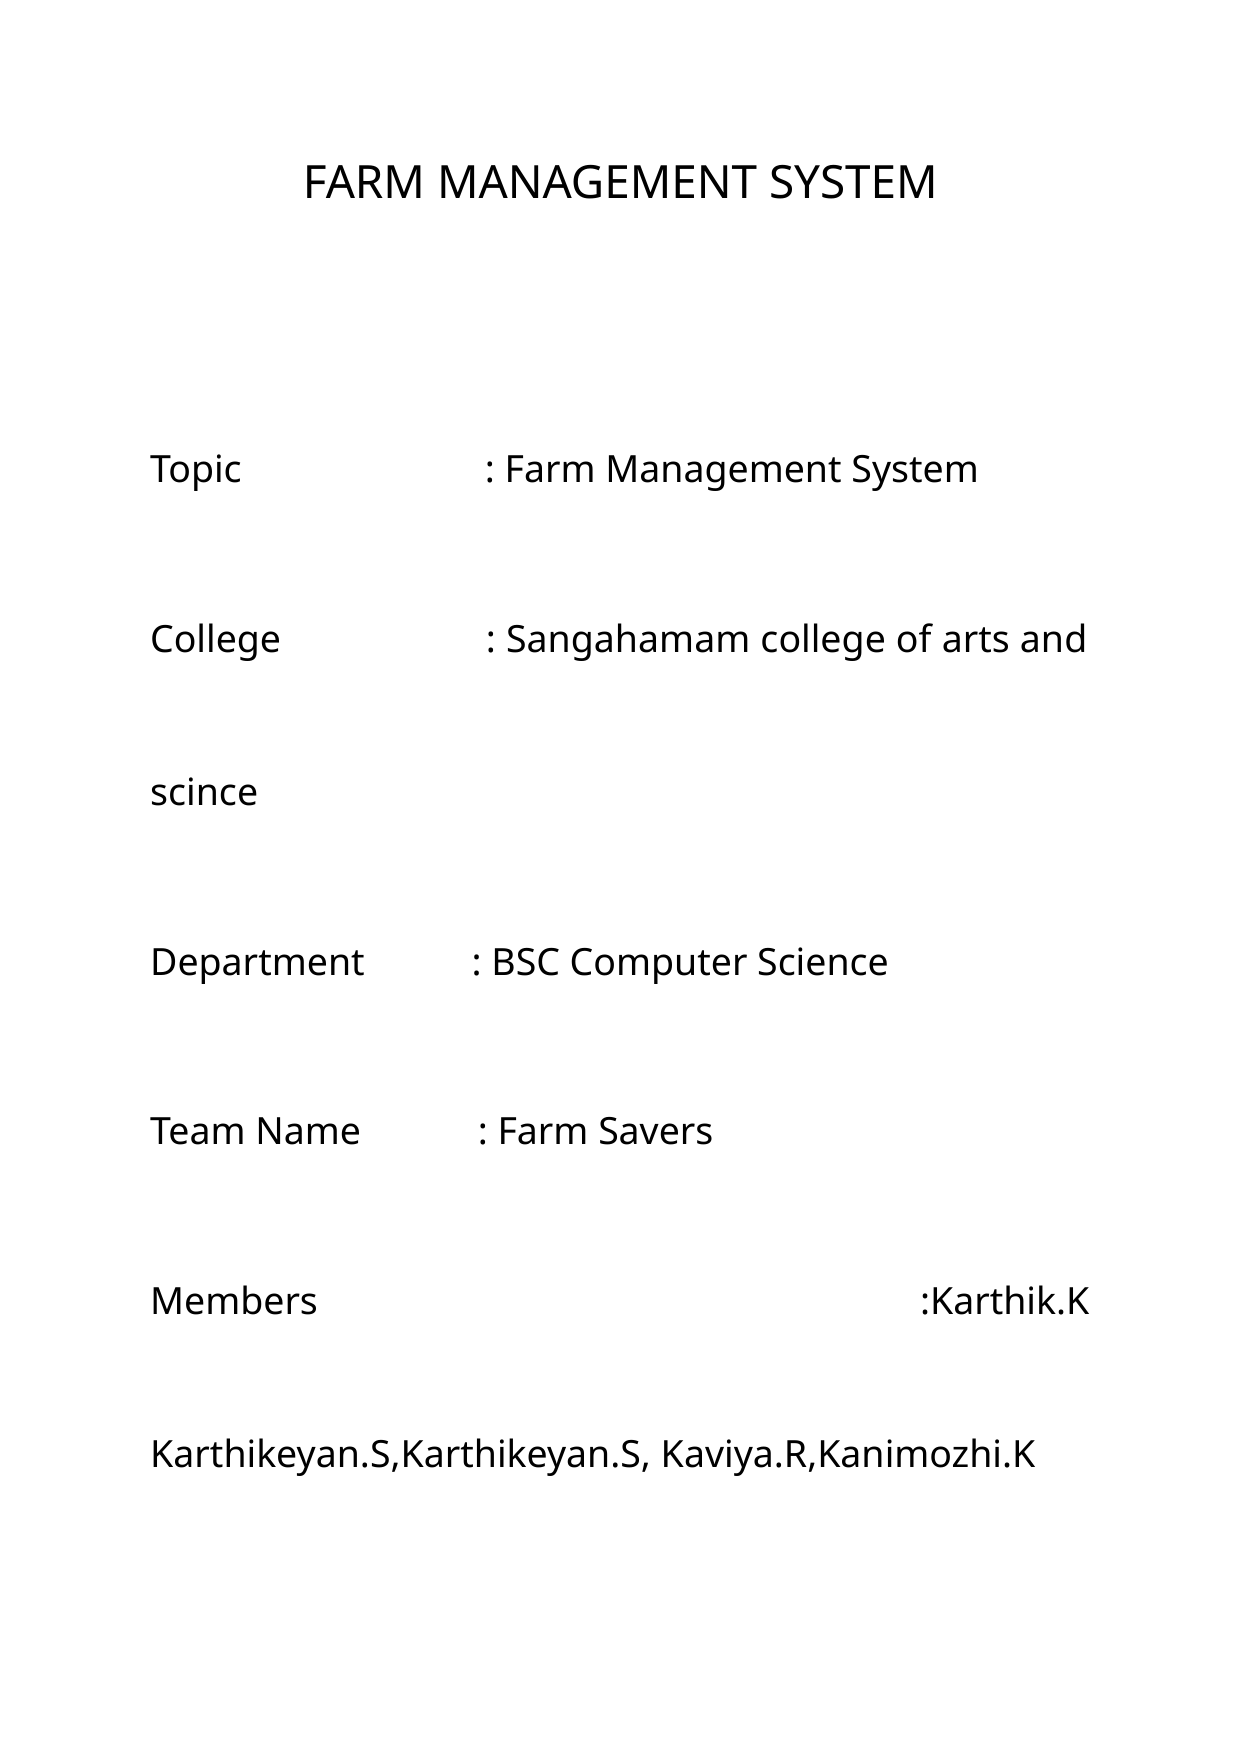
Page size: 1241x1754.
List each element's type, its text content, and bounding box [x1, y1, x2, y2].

text Members :Karthik.K Karthikeyan.S,Karthikeyan.S, Kaviya.R,Kanimozhi.K [150, 1274, 1090, 1479]
text Department : BSC Computer Science [150, 935, 1090, 986]
text College : Sangahamam college of arts and scince [150, 612, 1090, 816]
text FARM MANAGEMENT SYSTEM [150, 150, 1090, 212]
text Topic : Farm Management System [150, 442, 1090, 493]
text Team Name : Farm Savers [150, 1105, 1090, 1156]
